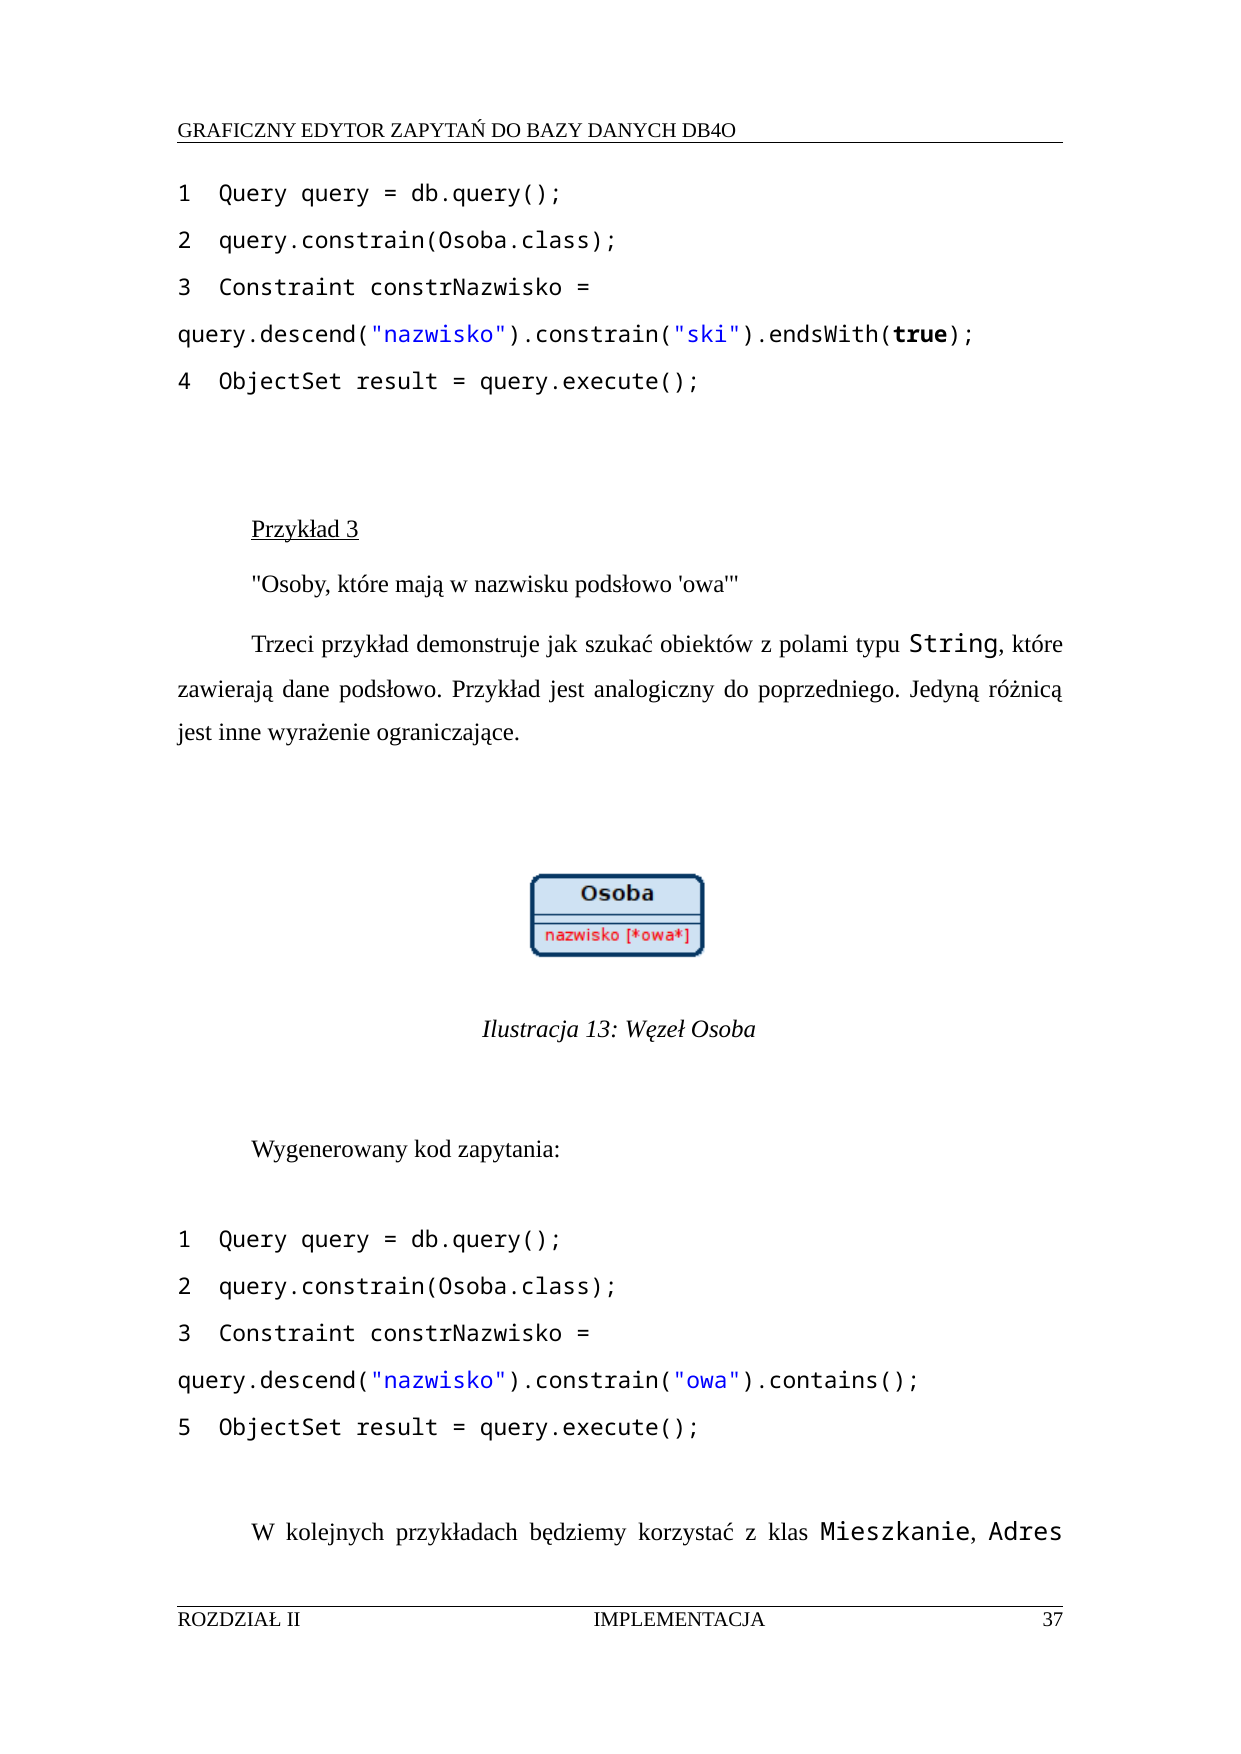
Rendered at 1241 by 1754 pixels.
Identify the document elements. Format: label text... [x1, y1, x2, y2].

text 3 Constraint constrNazwisko = query.descend("nazwisko").constrain("ski").endsWith(true); [177, 271, 1063, 349]
text 3 Constraint constrNazwisko = query.descend("nazwisko").constrain("owa").contains(); [177, 1317, 1063, 1395]
text Przykład 3 [177, 514, 1063, 543]
text 5 ObjectSet result = query.execute(); [177, 1411, 1063, 1442]
picture [449, 840, 792, 1015]
text Wygenerowany kod zapytania: [177, 1134, 1063, 1162]
text 2 query.constrain(Osoba.class); [177, 1270, 1063, 1301]
text "Osoby, które mają w nazwisku podsłowo 'owa'" [177, 569, 1063, 598]
text 2 query.constrain(Osoba.class); [177, 224, 1063, 255]
text Trzeci przykład demonstruje jak szukać obiektów z polami typu String, które zawierają dane podsłowo. Przykład jest analogiczny do poprzedniego. Jedyną różnicą jest inne wyrażenie ograniczające. [177, 625, 1063, 746]
text 4 ObjectSet result = query.execute(); [177, 364, 1063, 396]
text 1 Query query = db.query(); [177, 177, 1063, 208]
text 1 Query query = db.query(); [177, 1223, 1063, 1254]
text Ilustracja 13: Węzeł Osoba [449, 1015, 791, 1043]
text W kolejnych przykładach będziemy korzystać z klas Mieszkanie, Adres [177, 1513, 1063, 1547]
